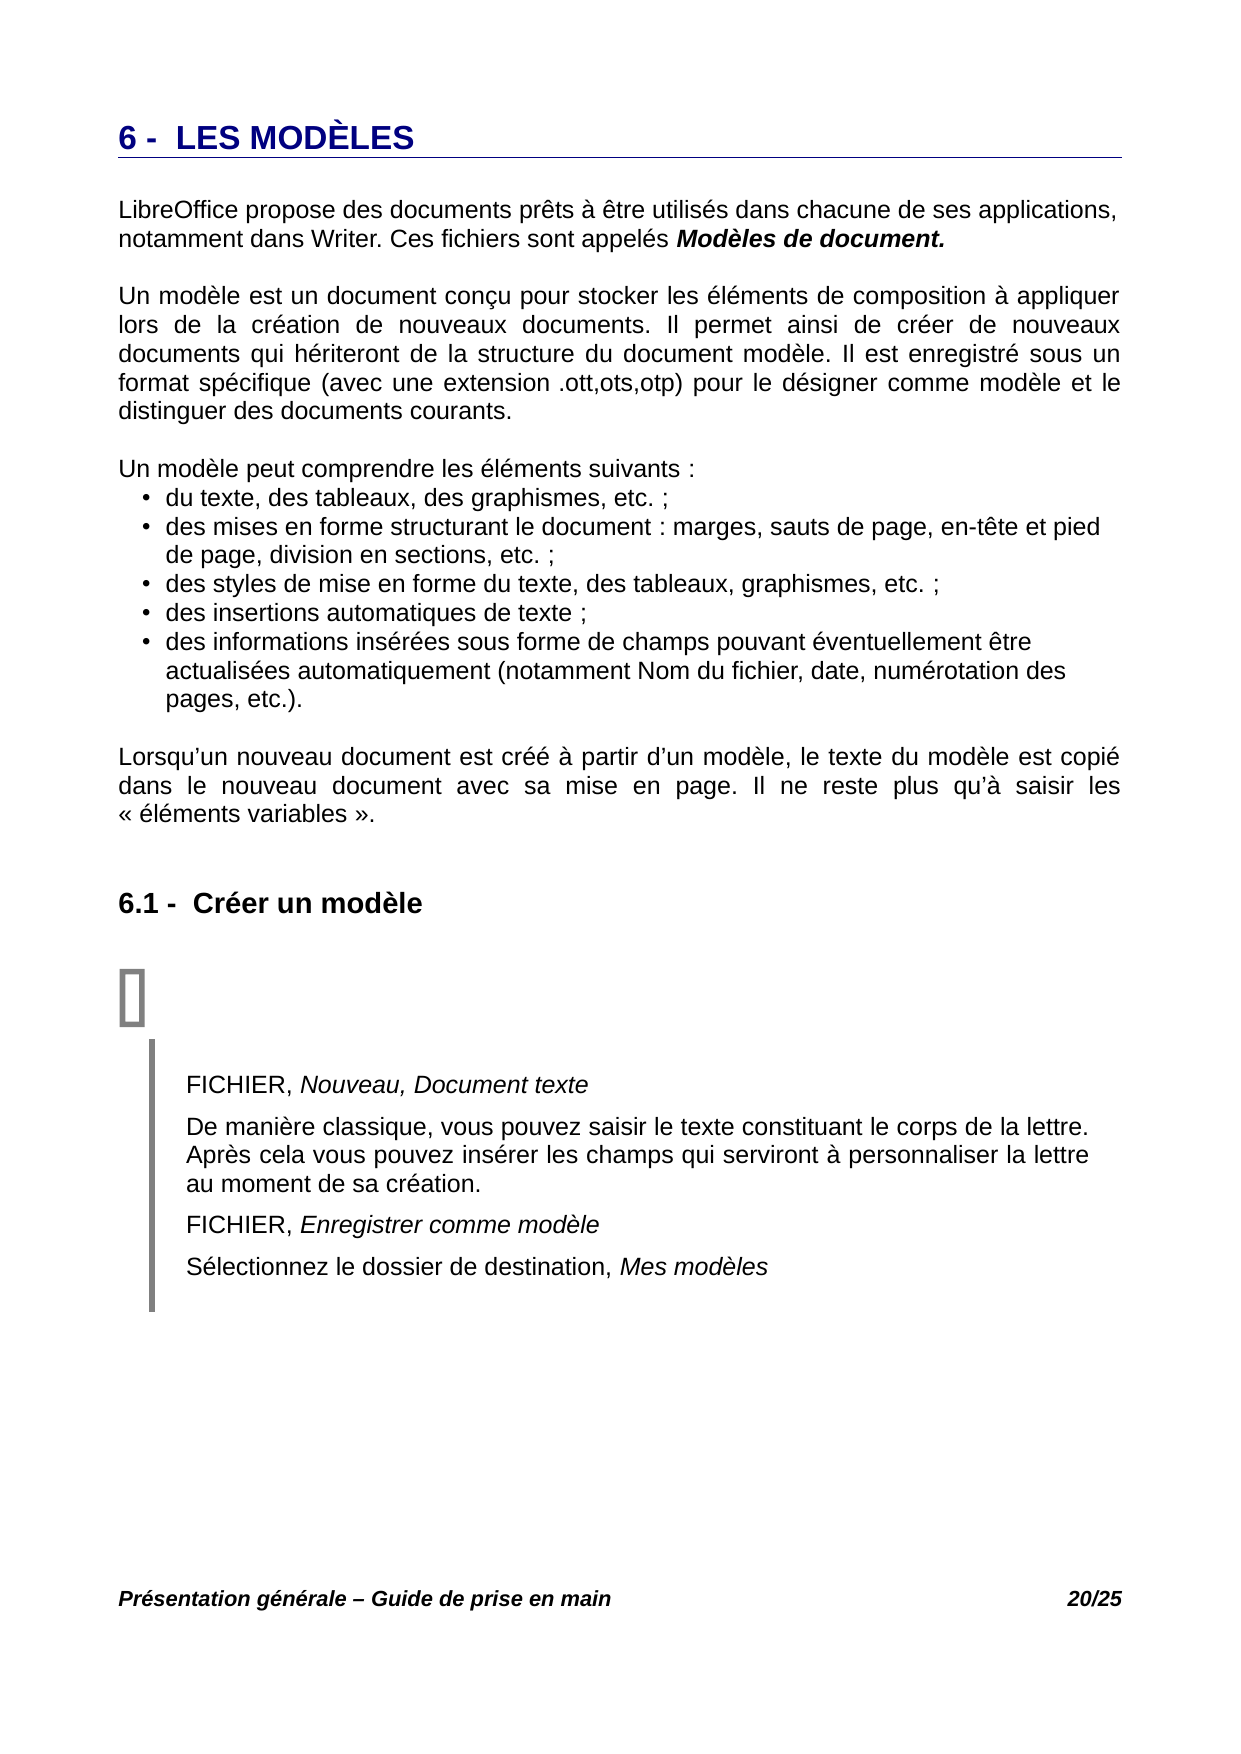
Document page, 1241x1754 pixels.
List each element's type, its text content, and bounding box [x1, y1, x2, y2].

text LibreOffice propose des documents prêts à être utilisés dans chacune de ses applications, notamment dans Writer. Ces fichiers sont appelés Modèles de document. [118, 195, 1122, 253]
list des informations insérées sous forme de champs pouvant éventuellement être actualisées automatiquement (notamment Nom du fichier, date, numérotation des pages, etc.). [142, 627, 1122, 713]
text Un modèle peut comprendre les éléments suivants : [118, 454, 1122, 483]
list des insertions automatiques de texte ; [142, 598, 1122, 627]
list des styles de mise en forme du texte, des tableaux, graphismes, etc. ; [142, 569, 1122, 598]
text FICHIER, Nouveau, Document texte [155, 1039, 1122, 1080]
list des mises en forme structurant le document : marges, sauts de page, en-tête et pied de page, division en sections, etc. ; [142, 511, 1122, 569]
text Un modèle est un document conçu pour stocker les éléments de composition à appliquer lors de la création de nouveaux documents. Il permet ainsi de créer de nouveaux documents qui hériteront de la structure du document modèle. Il est enregistré sous un format spécifique (avec une extension .ott,ots,otp) pour le désigner comme modèle et le distinguer des documents courants. [118, 281, 1122, 425]
text De manière classique, vous pouvez saisir le texte constituant le corps de la lettre. Après cela vous pouvez insérer les champs qui serviront à personnaliser la lettre au moment de sa création. [155, 1080, 1122, 1179]
subtitle Créer un modèle [118, 886, 1122, 919]
list du texte, des tableaux, des graphismes, etc. ; [142, 483, 1122, 511]
text Sélectionnez le dossier de destination, Mes modèles [155, 1220, 1122, 1312]
subtitle Les modèles [118, 118, 1122, 157]
text Lorsqu’un nouveau document est créé à partir d’un modèle, le texte du modèle est copié dans le nouveau document avec sa mise en page. Il ne reste plus qu’à saisir les « éléments variables ». [118, 742, 1122, 828]
text 8 [118, 936, 1122, 1039]
text FICHIER, Enregistrer comme modèle [155, 1179, 1122, 1220]
